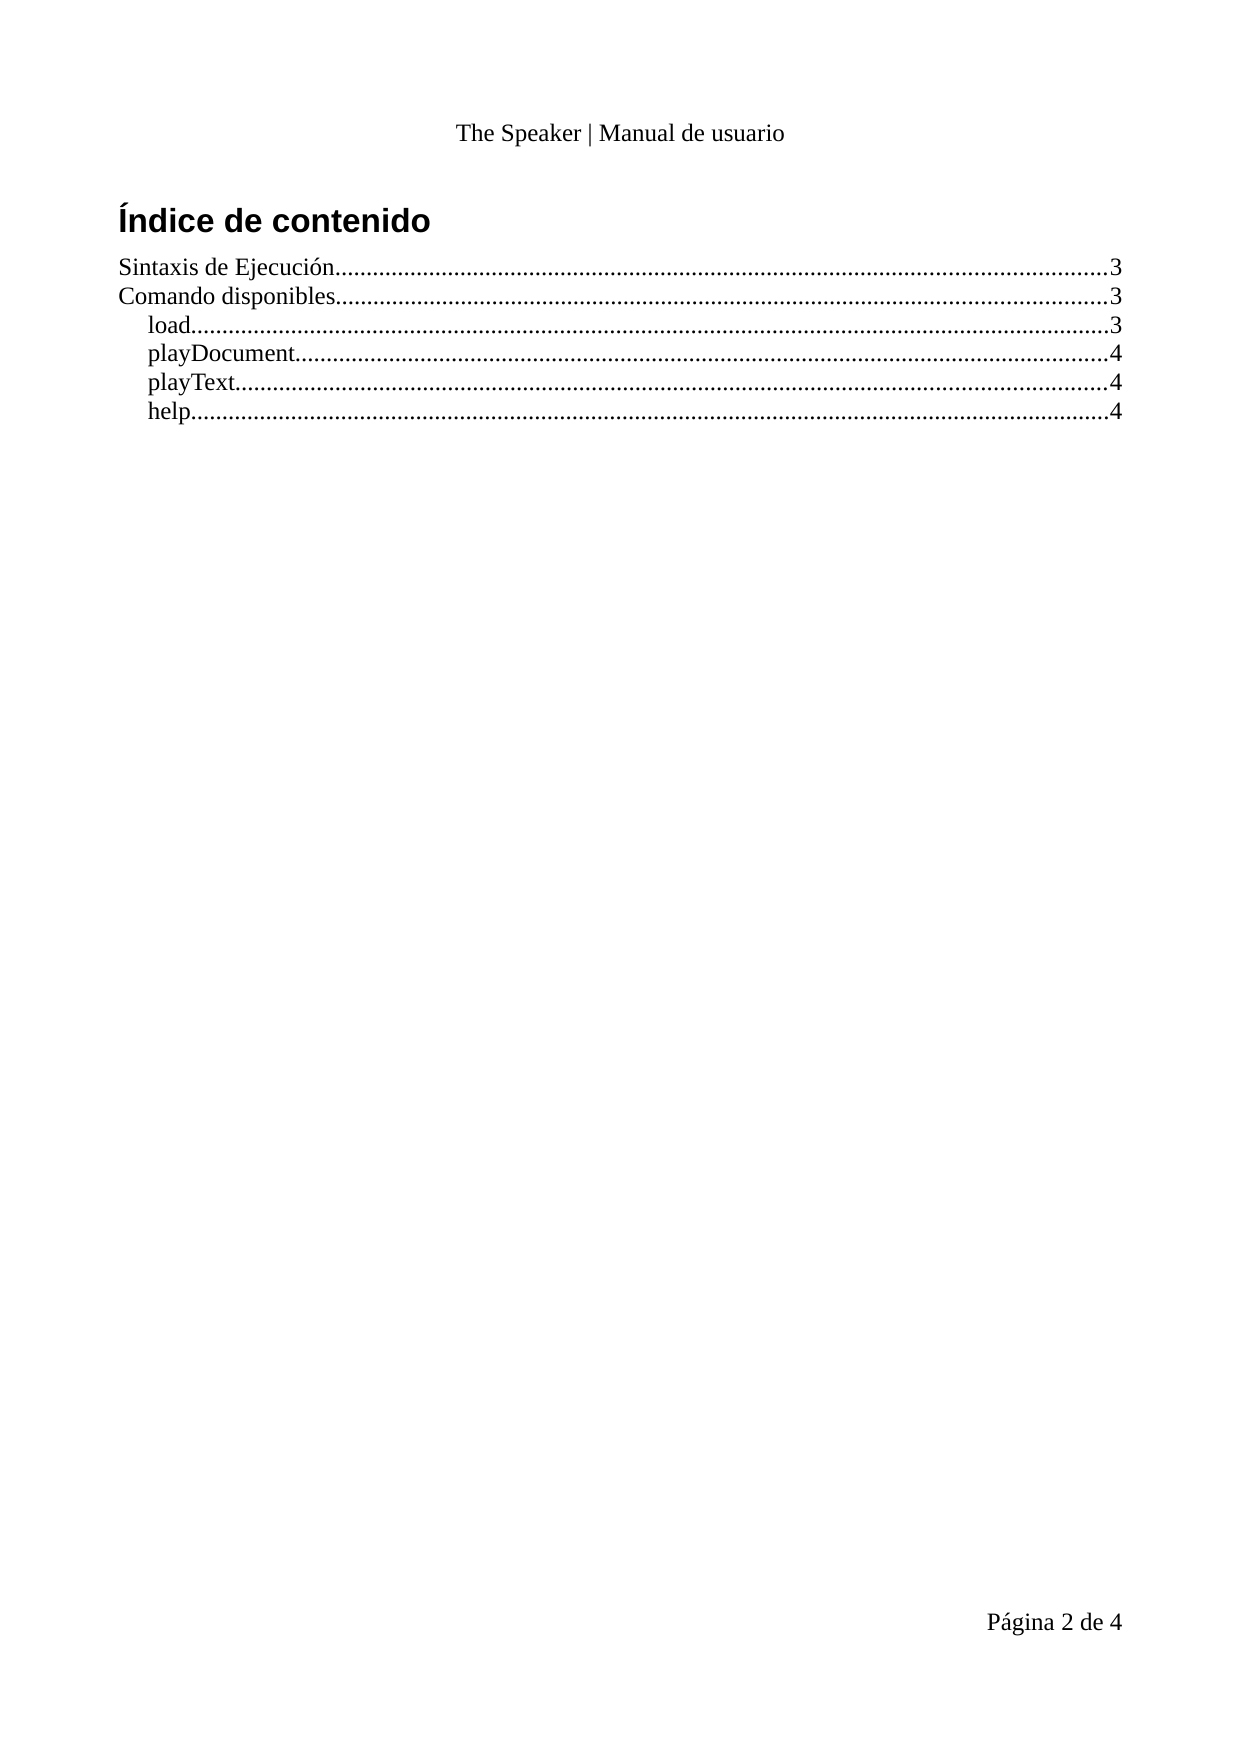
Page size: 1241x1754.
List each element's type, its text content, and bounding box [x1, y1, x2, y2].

subtitle Índice de contenido [118, 201, 1122, 240]
text playDocument 4 [148, 338, 1122, 367]
text playText 4 [148, 367, 1122, 396]
text load 3 [148, 310, 1122, 338]
text Comando disponibles 3 [118, 281, 1122, 310]
text help 4 [148, 396, 1122, 425]
text Sintaxis de Ejecución 3 [118, 252, 1122, 281]
